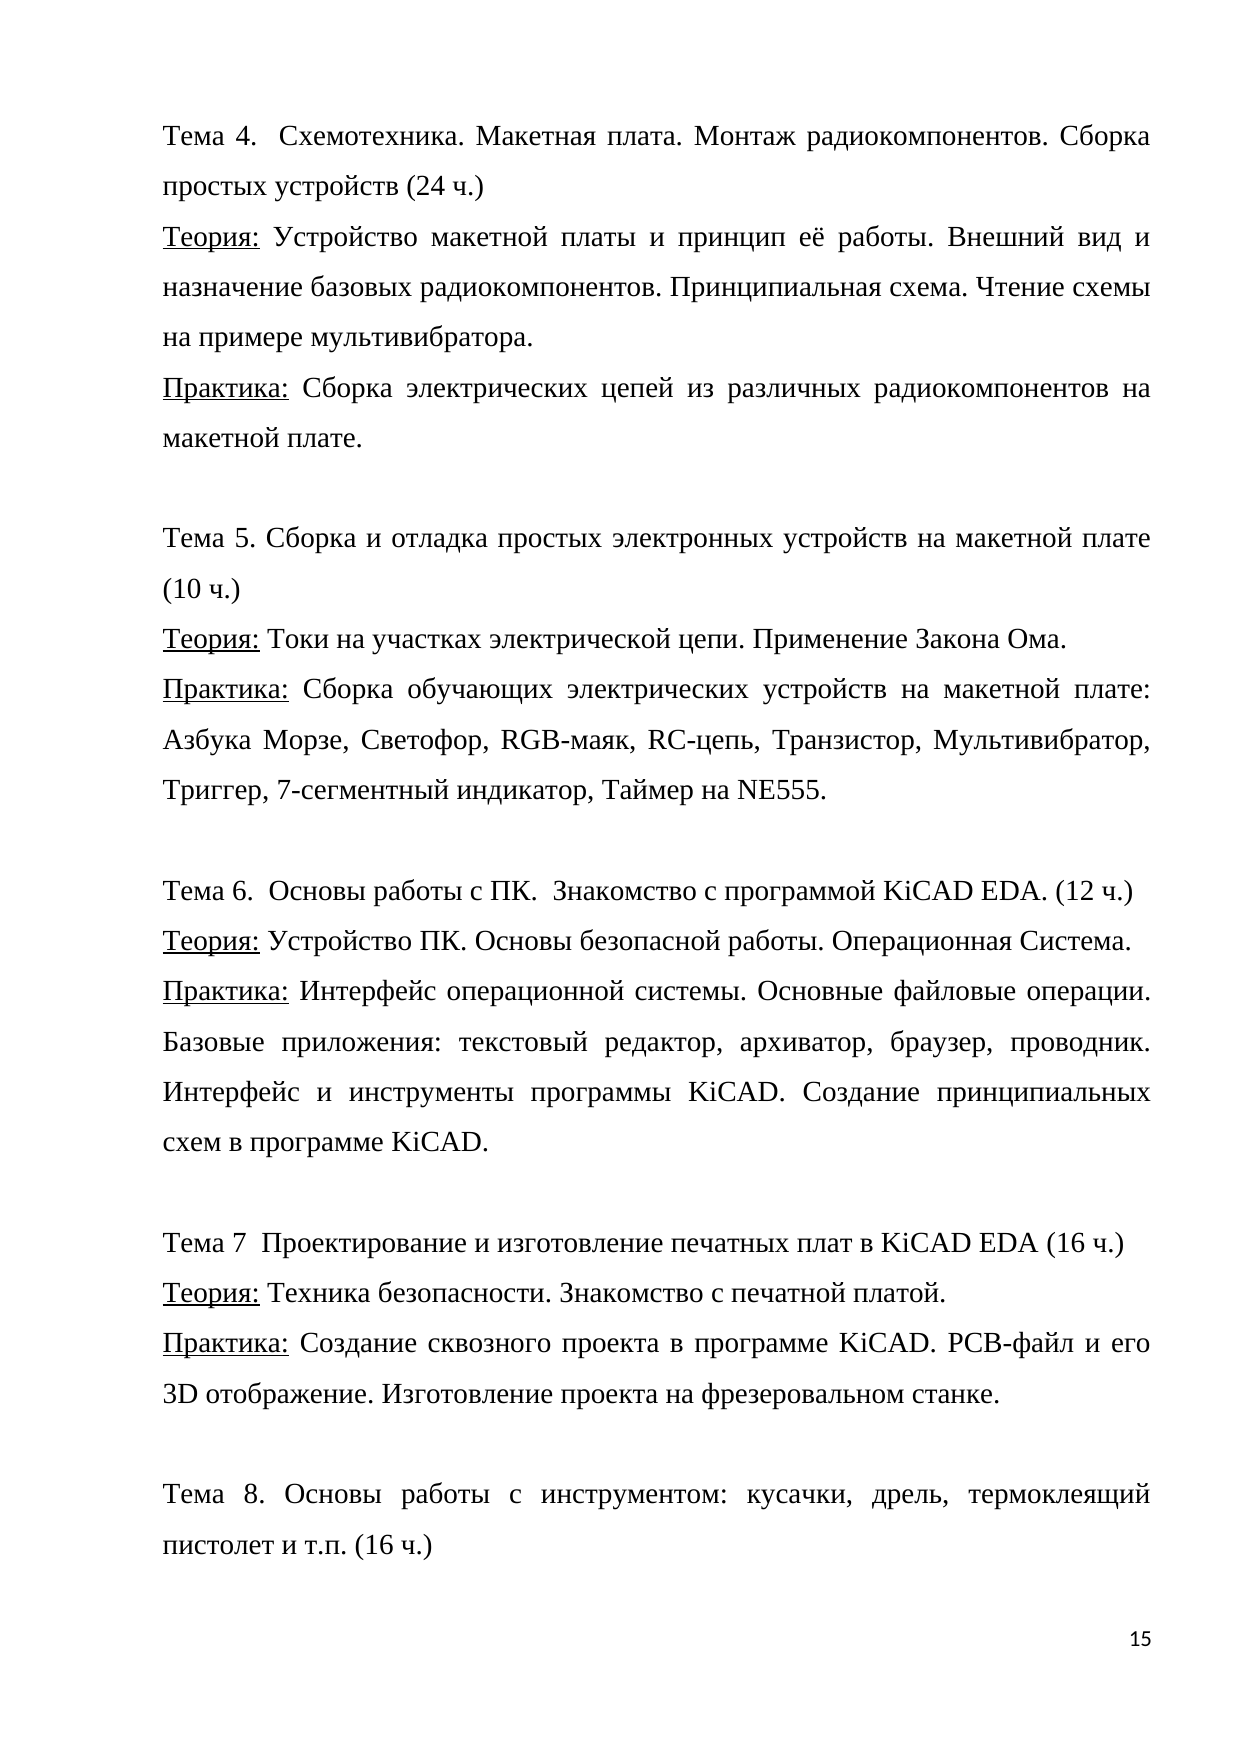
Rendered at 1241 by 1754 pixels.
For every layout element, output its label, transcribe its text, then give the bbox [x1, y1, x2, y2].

text Теория: Устройство макетной платы и принцип её работы. Внешний вид и назначение базовых радиокомпонентов. Принципиальная схема. Чтение схемы на примере мультивибратора. [162, 219, 1152, 353]
text Тема 5. Сборка и отладка простых электронных устройств на макетной плате (10 ч.) [162, 521, 1152, 604]
text Практика: Сборка электрических цепей из различных радиокомпонентов на макетной плате. [162, 370, 1152, 453]
text Тема 8. Основы работы с инструментом: кусачки, дрель, термоклеящий пистолет и т.п. (16 ч.) [162, 1477, 1152, 1560]
text Практика: Сборка обучающих электрических устройств на макетной плате: Азбука Морзе, Светофор, RGB-маяк, RC-цепь, Транзистор, Мультивибратор, Триггер, 7-сегментный индикатор, Таймер на NE555. [162, 672, 1152, 806]
text Тема 6. Основы работы с ПК. Знакомство с программой KiCAD EDA. (12 ч.) [162, 873, 1152, 906]
text Практика: Создание сквозного проекта в программе KiCAD. PCB-файл и его 3D отображение. Изготовление проекта на фрезеровальном станке. [162, 1326, 1152, 1409]
text Теория: Токи на участках электрической цепи. Применение Закона Ома. [162, 621, 1152, 655]
text Тема 4. Схемотехника. Макетная плата. Монтаж радиокомпонентов. Сборка простых устройств (24 ч.) [162, 118, 1152, 202]
text Тема 7 Проектирование и изготовление печатных плат в KiCAD EDA (16 ч.) [162, 1225, 1152, 1258]
text Практика: Интерфейс операционной системы. Основные файловые операции. Базовые приложения: текстовый редактор, архиватор, браузер, проводник. Интерфейс и инструменты программы KiCAD. Создание принципиальных схем в программе KiCAD. [162, 973, 1152, 1158]
text Теория: Устройство ПК. Основы безопасной работы. Операционная Система. [162, 923, 1152, 957]
text Теория: Техника безопасности. Знакомство с печатной платой. [162, 1275, 1152, 1309]
